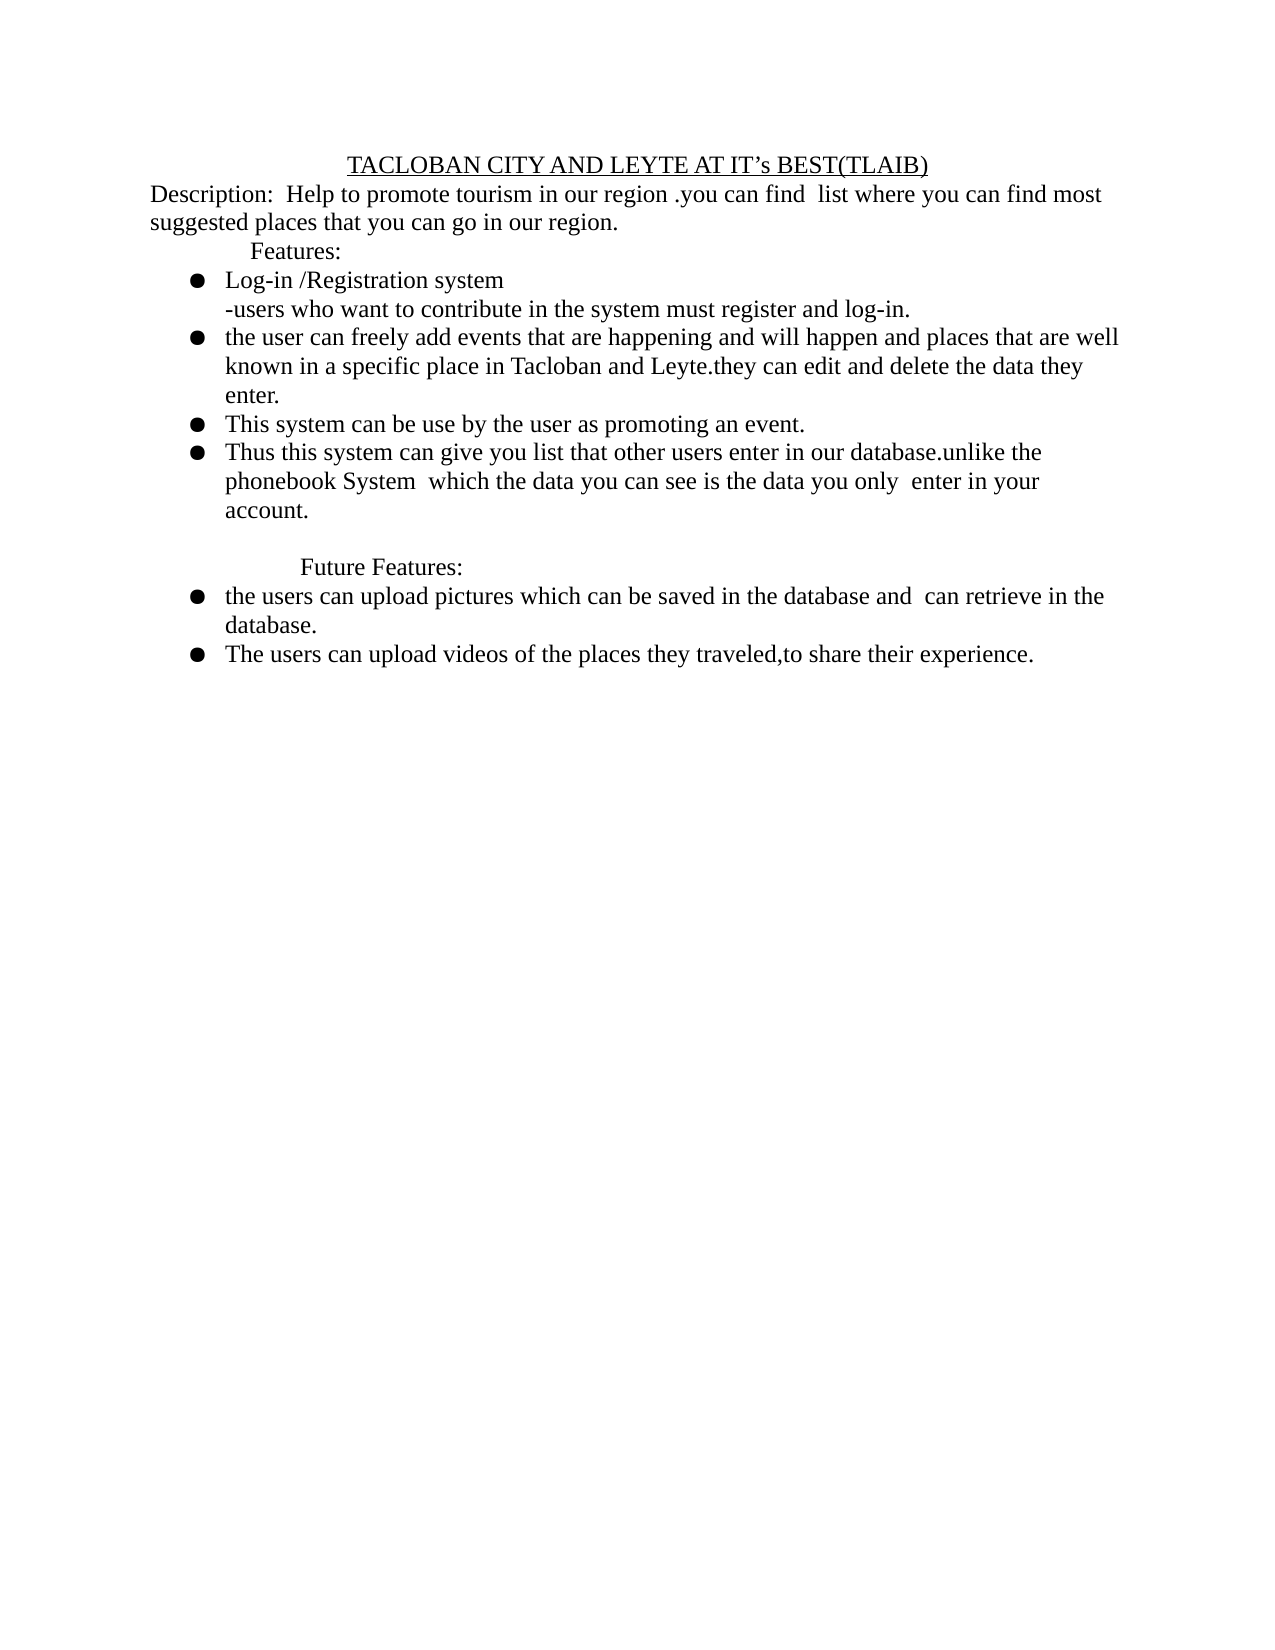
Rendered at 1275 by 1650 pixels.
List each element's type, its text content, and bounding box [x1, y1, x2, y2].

list Log-in /Registration system [187, 265, 1125, 294]
list the user can freely add events that are happening and will happen and places that are well known in a specific place in Tacloban and Leyte.they can edit and delete the data they enter. [187, 322, 1125, 409]
list the users can upload pictures which can be saved in the database and can retrieve in the database. [187, 581, 1125, 639]
text Features: [150, 236, 1125, 265]
list -users who want to contribute in the system must register and log-in. [187, 294, 1125, 322]
list Future Features: [300, 552, 1125, 581]
text Description: Help to promote tourism in our region .you can find list where you can find most suggested places that you can go in our region. [150, 179, 1125, 236]
list The users can upload videos of the places they traveled,to share their experience. [187, 639, 1125, 667]
list Thus this system can give you list that other users enter in our database.unlike the phonebook System which the data you can see is the data you only enter in your account. [187, 437, 1125, 524]
text TACLOBAN CITY AND LEYTE AT IT’s BEST(TLAIB) [150, 150, 1125, 179]
list This system can be use by the user as promoting an event. [187, 409, 1125, 437]
